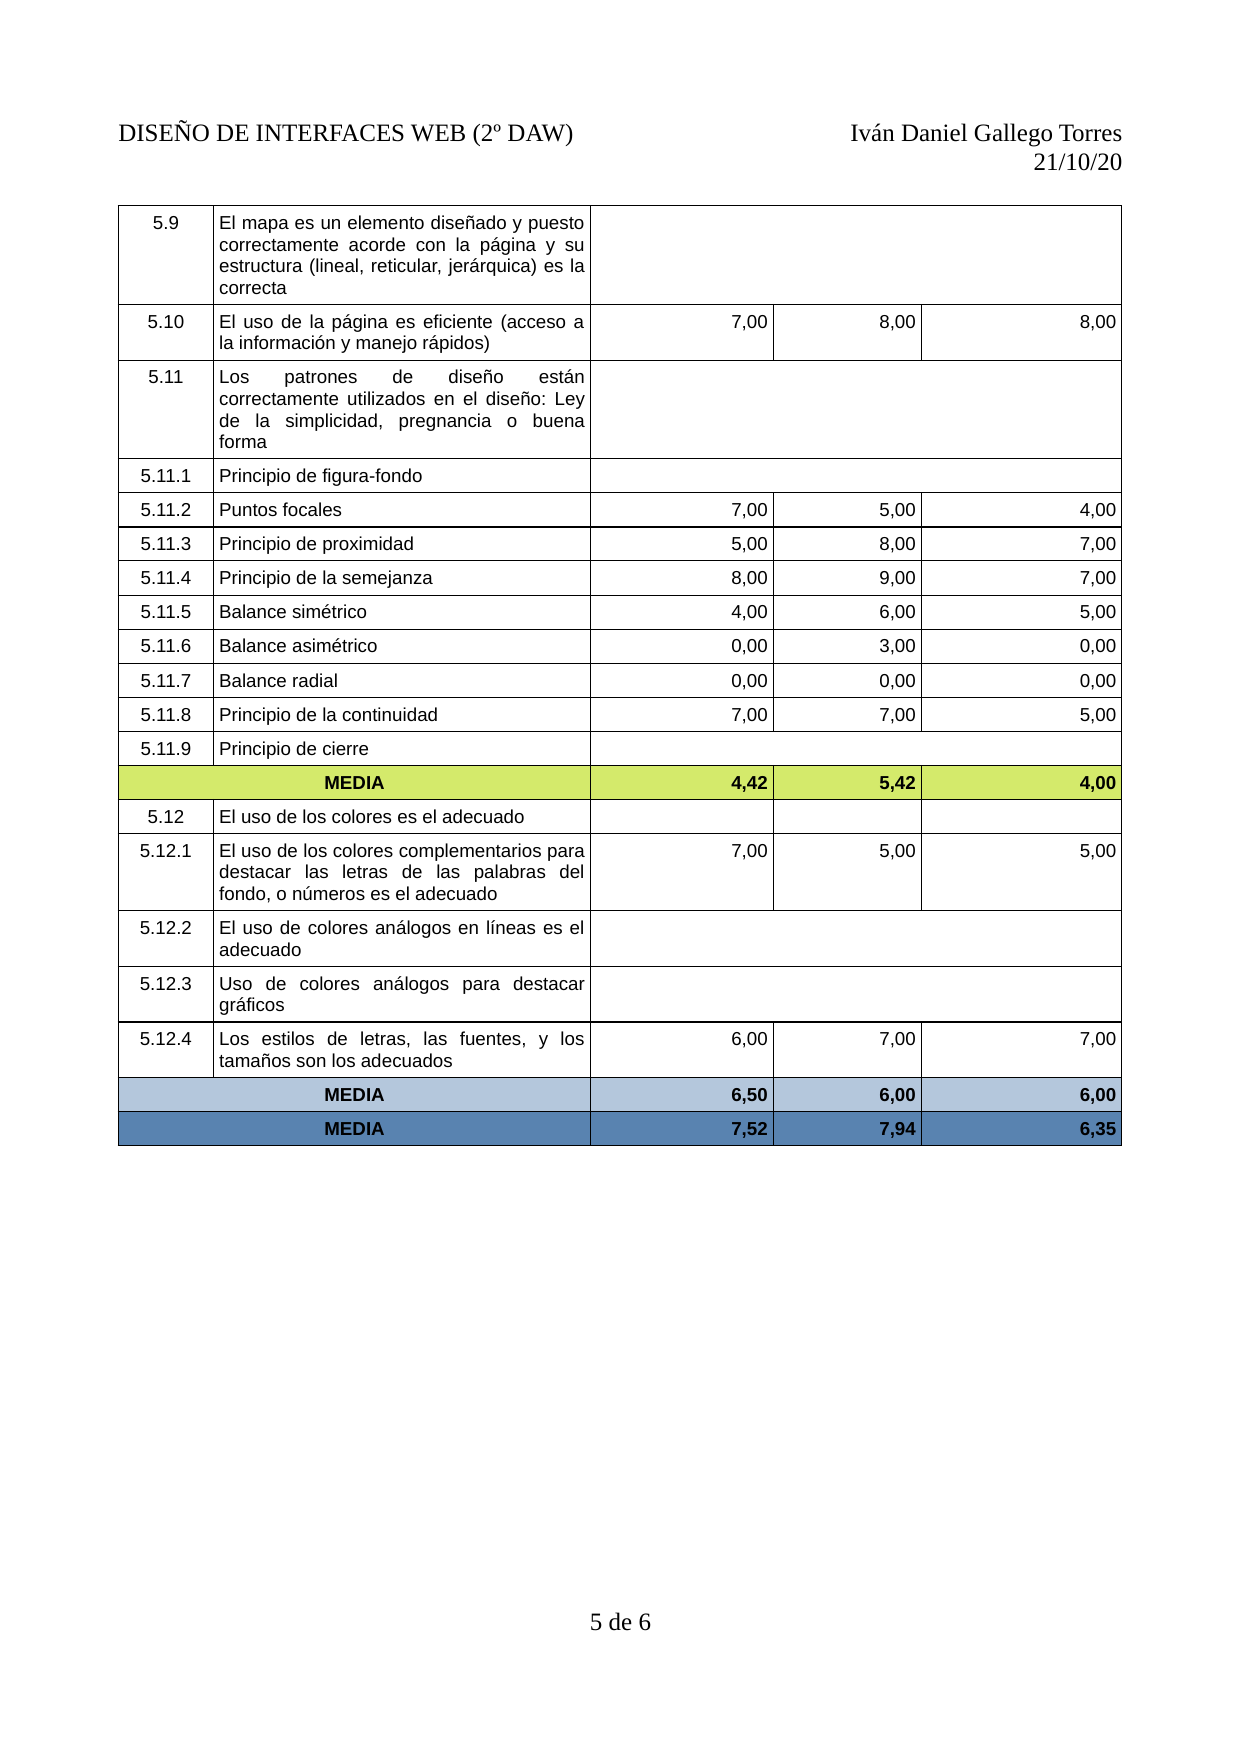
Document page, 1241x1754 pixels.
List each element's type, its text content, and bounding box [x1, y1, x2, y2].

table_cell 7,00 [922, 1023, 1121, 1077]
table_cell 5.11.8 [119, 698, 213, 731]
table_cell 7,00 [591, 834, 773, 910]
table_cell 5,00 [774, 493, 921, 526]
table_cell 5.9 [119, 206, 213, 304]
table_cell 7,00 [774, 698, 921, 731]
table_cell El uso de colores análogos en líneas es el adecuado [214, 911, 590, 966]
table_cell 5,42 [774, 766, 921, 799]
table_cell 5.11.7 [119, 664, 213, 697]
table_cell 5.12 [119, 800, 213, 833]
table_cell 5.11.2 [119, 493, 213, 526]
table_cell Los estilos de letras, las fuentes, y los tamaños son los adecuados [214, 1023, 590, 1077]
table_cell 4,00 [922, 766, 1121, 799]
table_cell Principio de proximidad [214, 528, 590, 560]
table_cell 9,00 [774, 561, 921, 594]
table_cell 8,00 [591, 561, 773, 594]
table_cell 5.12.3 [119, 967, 213, 1021]
table_cell 5.11.3 [119, 528, 213, 560]
table_cell 6,50 [591, 1078, 773, 1111]
table_cell El uso de los colores es el adecuado [214, 800, 590, 833]
table_cell 0,00 [591, 630, 773, 663]
table_cell 7,52 [591, 1112, 773, 1145]
table_cell 5.11.9 [119, 732, 213, 765]
table_cell 5.11 [119, 361, 213, 458]
table_cell Principio de la continuidad [214, 698, 590, 731]
table_cell 6,00 [774, 596, 921, 628]
table_cell 6,00 [591, 1023, 773, 1077]
table_cell [591, 361, 1121, 458]
table_cell 5,00 [774, 834, 921, 910]
table_cell 5.11.4 [119, 561, 213, 594]
table_cell 4,00 [922, 493, 1121, 526]
table_cell 7,00 [591, 305, 773, 359]
table_cell 5.12.1 [119, 834, 213, 910]
table_cell Balance radial [214, 664, 590, 697]
table_cell El uso de los colores complementarios para destacar las letras de las palabras del fondo, o números es el adecuado [214, 834, 590, 910]
table_cell 5.12.2 [119, 911, 213, 966]
table_cell Uso de colores análogos para destacar gráficos [214, 967, 590, 1021]
table_cell [922, 800, 1121, 833]
table_cell 7,00 [922, 528, 1121, 560]
table_cell 5,00 [922, 698, 1121, 731]
table_cell 0,00 [591, 664, 773, 697]
table_cell 4,42 [591, 766, 773, 799]
table_cell [591, 967, 1121, 1021]
table_cell El mapa es un elemento diseñado y puesto correctamente acorde con la página y su estructura (lineal, reticular, jerárquica) es la correcta [214, 206, 590, 304]
table_cell [591, 800, 773, 833]
table_cell 7,94 [774, 1112, 921, 1145]
table_cell MEDIA [119, 1078, 590, 1111]
table_cell Balance asimétrico [214, 630, 590, 663]
table_cell 6,00 [774, 1078, 921, 1111]
table_cell 8,00 [774, 305, 921, 359]
table_cell 5,00 [922, 596, 1121, 628]
table_cell Principio de figura-fondo [214, 459, 590, 492]
table_cell [591, 459, 1121, 492]
table_cell 4,00 [591, 596, 773, 628]
table_cell 8,00 [922, 305, 1121, 359]
table_cell 7,00 [591, 698, 773, 731]
table_cell 7,00 [922, 561, 1121, 594]
table_cell 8,00 [774, 528, 921, 560]
table_cell 5.11.1 [119, 459, 213, 492]
table_cell [774, 800, 921, 833]
table_cell 5,00 [922, 834, 1121, 910]
table_cell Principio de la semejanza [214, 561, 590, 594]
table_cell [591, 206, 1121, 304]
table_cell [591, 732, 1121, 765]
table_cell 5.12.4 [119, 1023, 213, 1077]
table_cell 7,00 [774, 1023, 921, 1077]
table_cell 0,00 [922, 630, 1121, 663]
table_cell 6,35 [922, 1112, 1121, 1145]
table_cell Puntos focales [214, 493, 590, 526]
table_cell MEDIA [119, 766, 590, 799]
table_cell 7,00 [591, 493, 773, 526]
table_cell 6,00 [922, 1078, 1121, 1111]
table_cell 5.11.5 [119, 596, 213, 628]
table_cell 0,00 [774, 664, 921, 697]
table_cell Principio de cierre [214, 732, 590, 765]
table_cell MEDIA [119, 1112, 590, 1145]
table_cell Los patrones de diseño están correctamente utilizados en el diseño: Ley de la simplicidad, pregnancia o buena forma [214, 361, 590, 458]
table_cell 3,00 [774, 630, 921, 663]
table_cell 0,00 [922, 664, 1121, 697]
table_cell El uso de la página es eficiente (acceso a la información y manejo rápidos) [214, 305, 590, 359]
table_cell [591, 911, 1121, 966]
table_cell 5.11.6 [119, 630, 213, 663]
table_cell 5,00 [591, 528, 773, 560]
table_cell Balance simétrico [214, 596, 590, 628]
table_cell 5.10 [119, 305, 213, 359]
